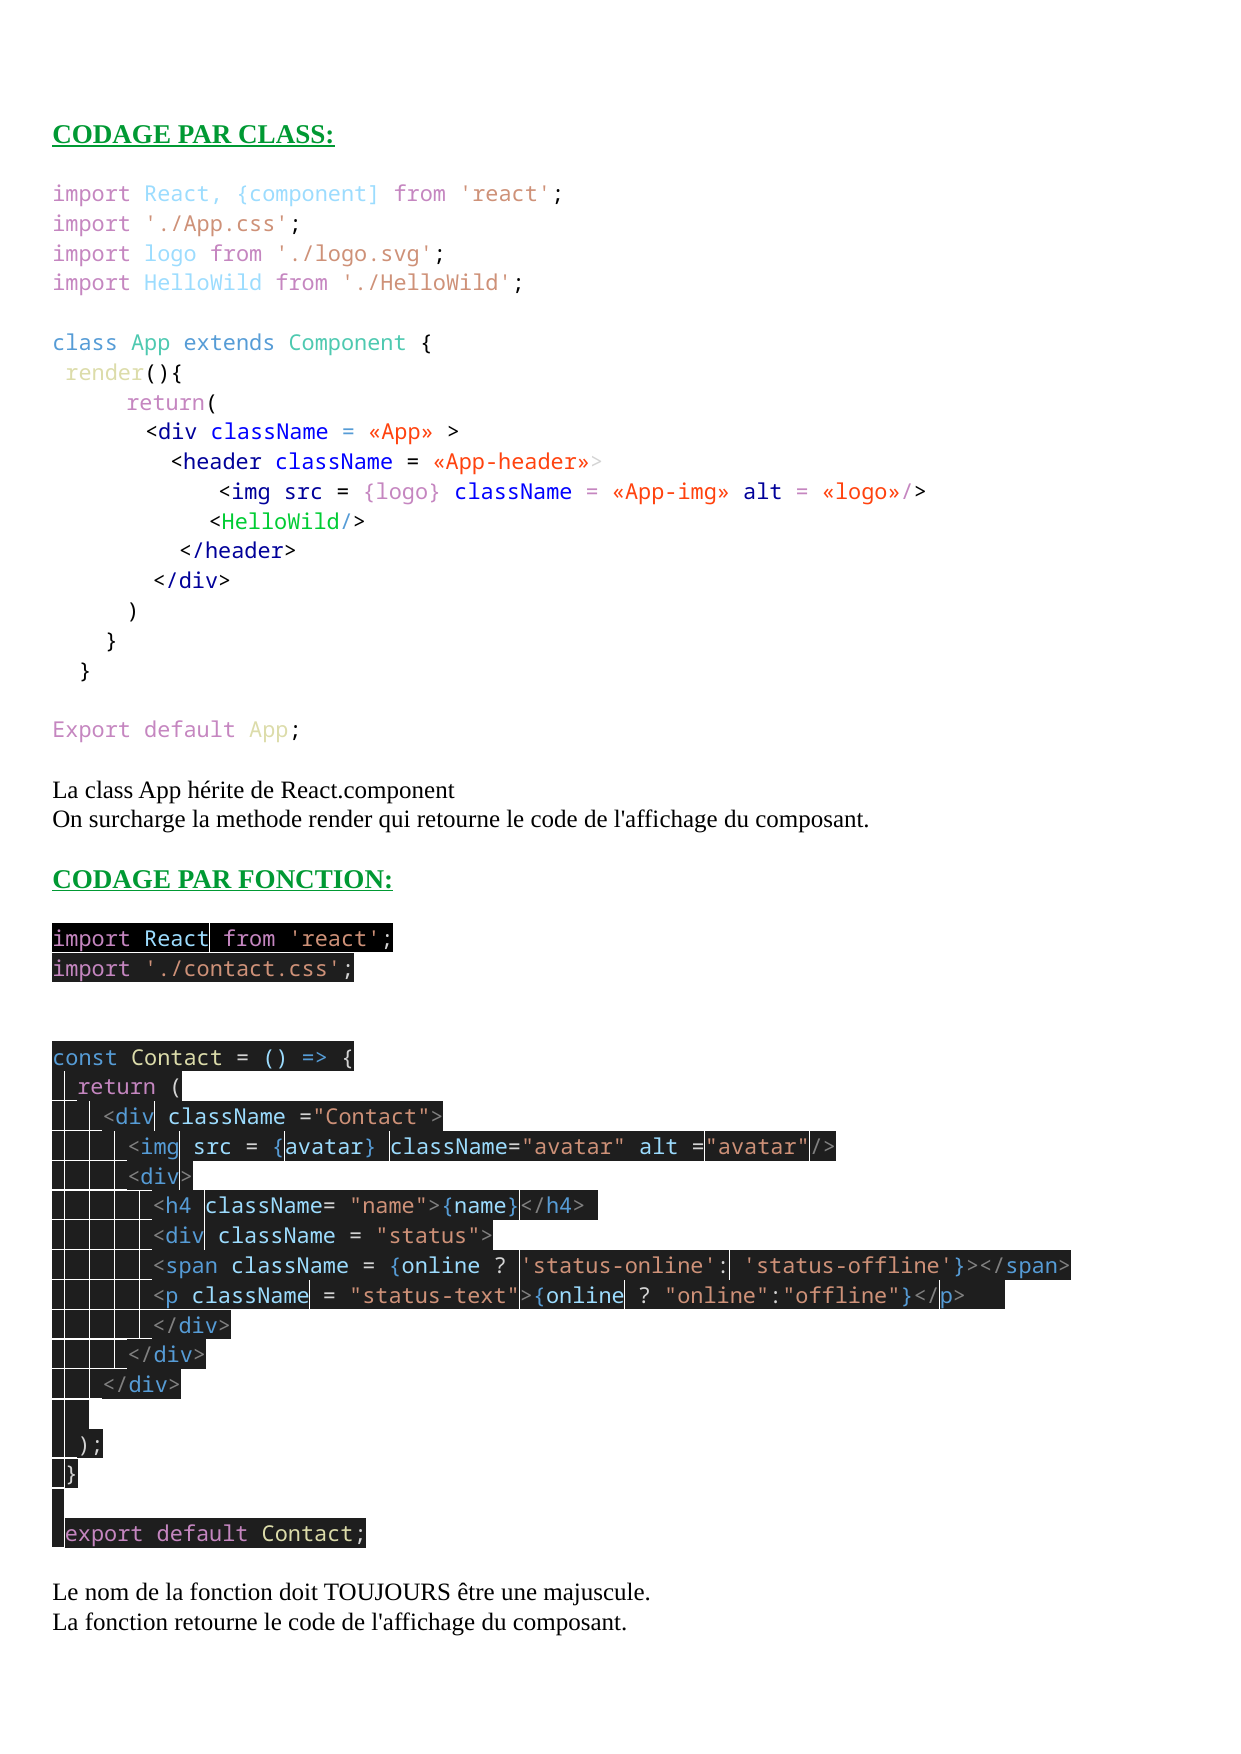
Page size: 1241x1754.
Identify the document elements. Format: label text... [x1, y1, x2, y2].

text import React, {component] from 'react'; [52, 178, 1170, 208]
text class App extends Component { [52, 327, 1170, 357]
text Export default App; [52, 714, 1170, 744]
text <div className ="Contact"> [52, 1101, 1170, 1131]
text Le nom de la fonction doit TOUJOURS être une majuscule. [52, 1576, 1170, 1606]
text return ( [52, 1071, 1170, 1101]
text import './App.css'; [52, 208, 1170, 238]
text } [52, 1458, 1170, 1488]
text <img src = {avatar} className="avatar" alt ="avatar"/> [52, 1131, 1170, 1161]
text La class App hérite de React.component [52, 774, 1170, 803]
text import React from 'react'; [52, 923, 1170, 952]
text return( [52, 387, 1170, 416]
text export default Contact; [52, 1518, 1170, 1548]
text </div> [52, 1369, 1170, 1399]
text <div> [52, 1161, 1170, 1190]
text } [52, 655, 1170, 684]
text </div> [52, 565, 1170, 595]
text </div> [52, 1339, 1170, 1369]
text On surcharge la methode render qui retourne le code de l'affichage du composant. [52, 803, 1170, 833]
text </header> [52, 536, 1170, 565]
text import logo from './logo.svg'; [52, 238, 1170, 267]
text } [52, 625, 1170, 655]
text const Contact = () => { [52, 1041, 1170, 1071]
text </div> [52, 1309, 1170, 1339]
text CODAGE PAR FONCTION: [52, 863, 1170, 894]
text <div className = «App» > [52, 416, 1170, 446]
text <header className = «App-header»> [52, 446, 1170, 476]
text ) [52, 595, 1170, 625]
text ); [52, 1429, 1170, 1458]
text <HelloWild/> [52, 506, 1170, 536]
text import HelloWild from './HelloWild'; [52, 267, 1170, 297]
text <span className = {online ? 'status-online': 'status-offline'}></span> [52, 1250, 1170, 1280]
text <img src = {logo} className = «App-img» alt = «logo»/> [52, 476, 1170, 506]
text import './contact.css'; [52, 952, 1170, 982]
text render(){ [52, 357, 1170, 387]
text <p className = "status-text">{online ? "online":"offline"}</p> [52, 1280, 1170, 1309]
text <h4 className= "name">{name}</h4> [52, 1190, 1170, 1220]
text CODAGE PAR CLASS: [52, 118, 1170, 149]
text <div className = "status"> [52, 1220, 1170, 1250]
text La fonction retourne le code de l'affichage du composant. [52, 1606, 1170, 1636]
